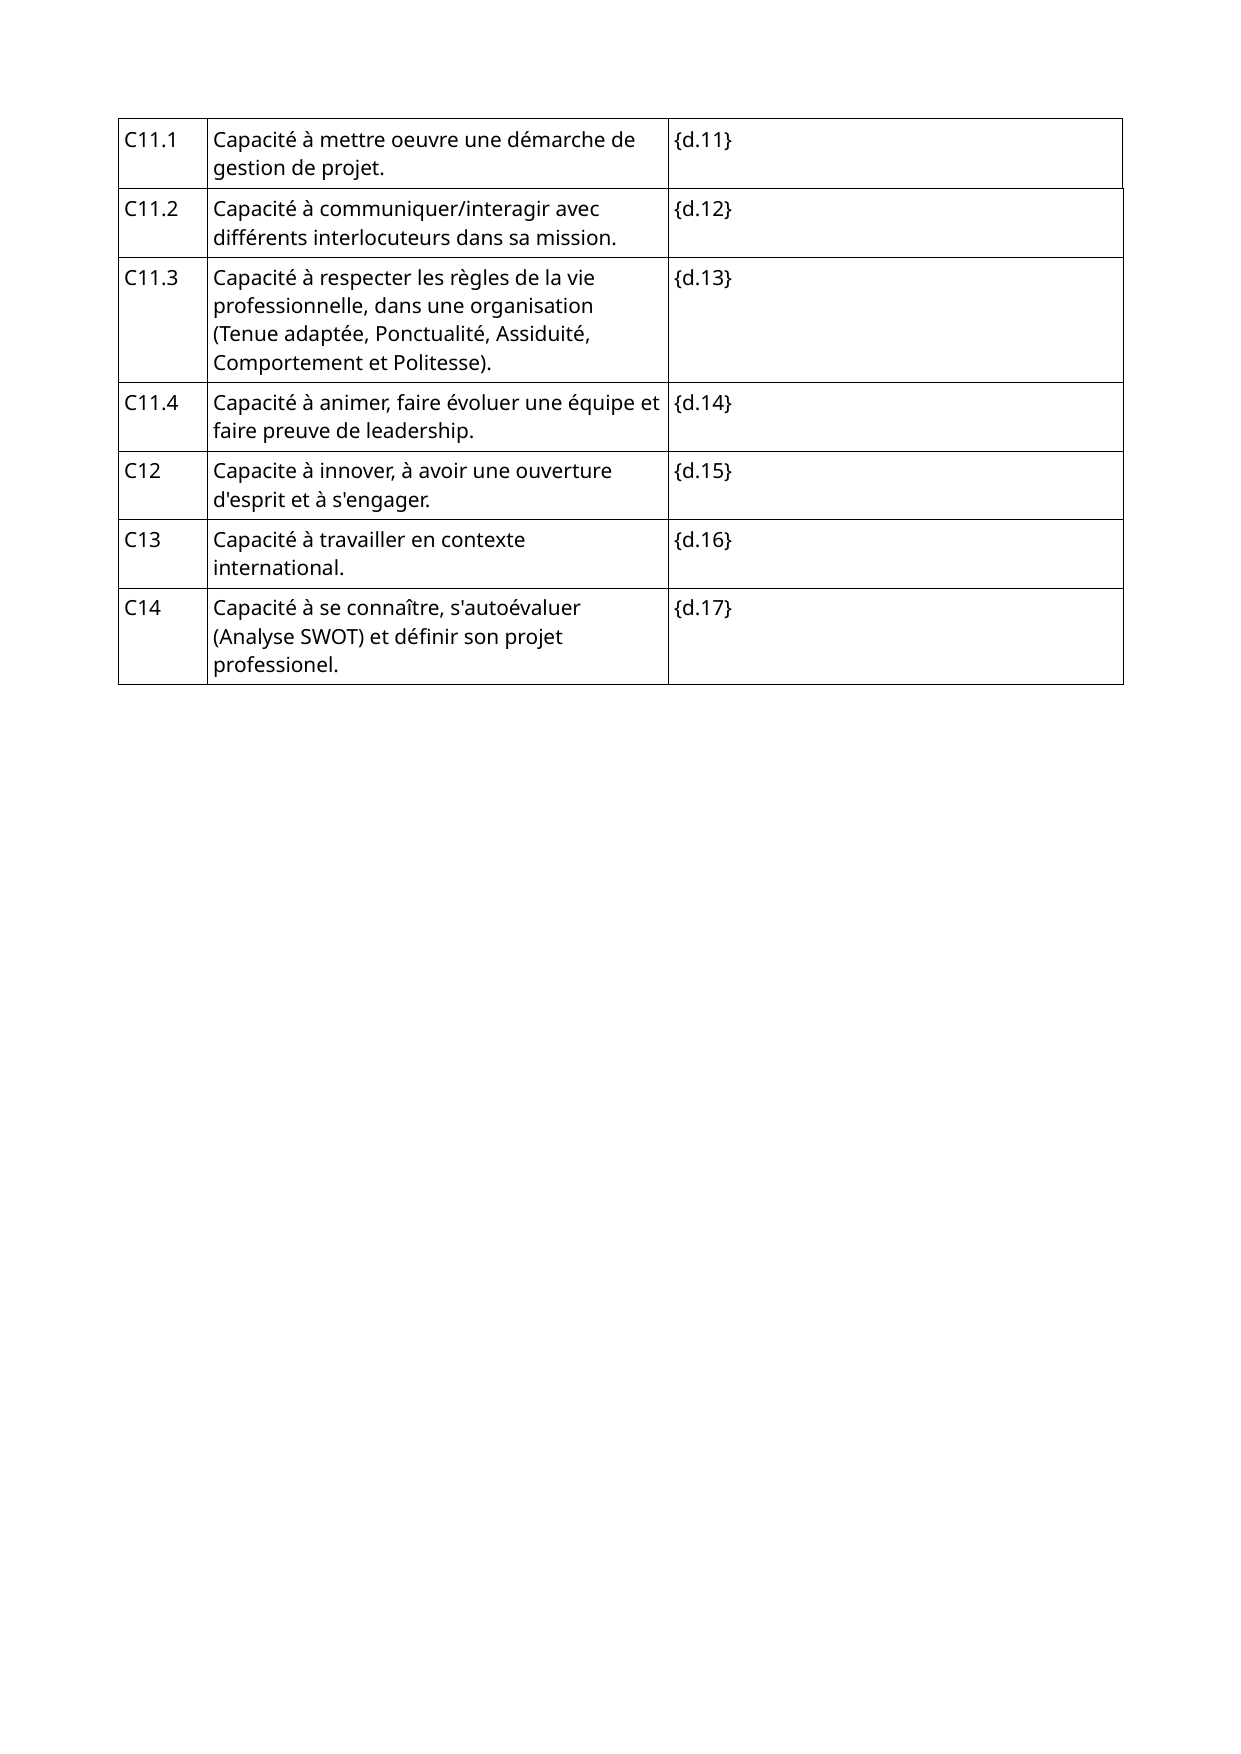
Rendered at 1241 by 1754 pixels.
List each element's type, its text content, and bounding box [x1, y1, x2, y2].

table_header Capacité à mettre oeuvre une démarche de gestion de projet. [208, 119, 668, 187]
table_cell {d.13} [669, 258, 1123, 382]
table_cell C13 [119, 520, 207, 587]
table_cell C11.2 [119, 189, 207, 257]
table_cell Capacité à communiquer/interagir avec différents interlocuteurs dans sa mission. [208, 189, 668, 257]
table_cell Capacité à animer, faire évoluer une équipe et faire preuve de leadership. [208, 383, 668, 451]
table_cell {d.15} [669, 452, 1123, 519]
table_cell C11.4 [119, 383, 207, 451]
table_cell C12 [119, 452, 207, 519]
table_cell {d.17} [669, 589, 1123, 684]
table_cell {d.16} [669, 520, 1123, 587]
table_cell C11.3 [119, 258, 207, 382]
table_header C11.1 [119, 119, 207, 187]
table_cell {d.14} [669, 383, 1123, 451]
table_cell Capacite à innover, à avoir une ouverture d'esprit et à s'engager. [208, 452, 668, 519]
table_header {d.11} [669, 119, 1122, 187]
table_cell Capacité à se connaître, s'autoévaluer (Analyse SWOT) et définir son projet professionel. [208, 589, 668, 684]
table_cell Capacité à respecter les règles de la vie professionnelle, dans une organisation (Tenue adaptée, Ponctualité, Assiduité, Comportement et Politesse). [208, 258, 668, 382]
table_cell C14 [119, 589, 207, 684]
table_cell Capacité à travailler en contexte international. [208, 520, 668, 587]
table_cell {d.12} [669, 189, 1123, 257]
